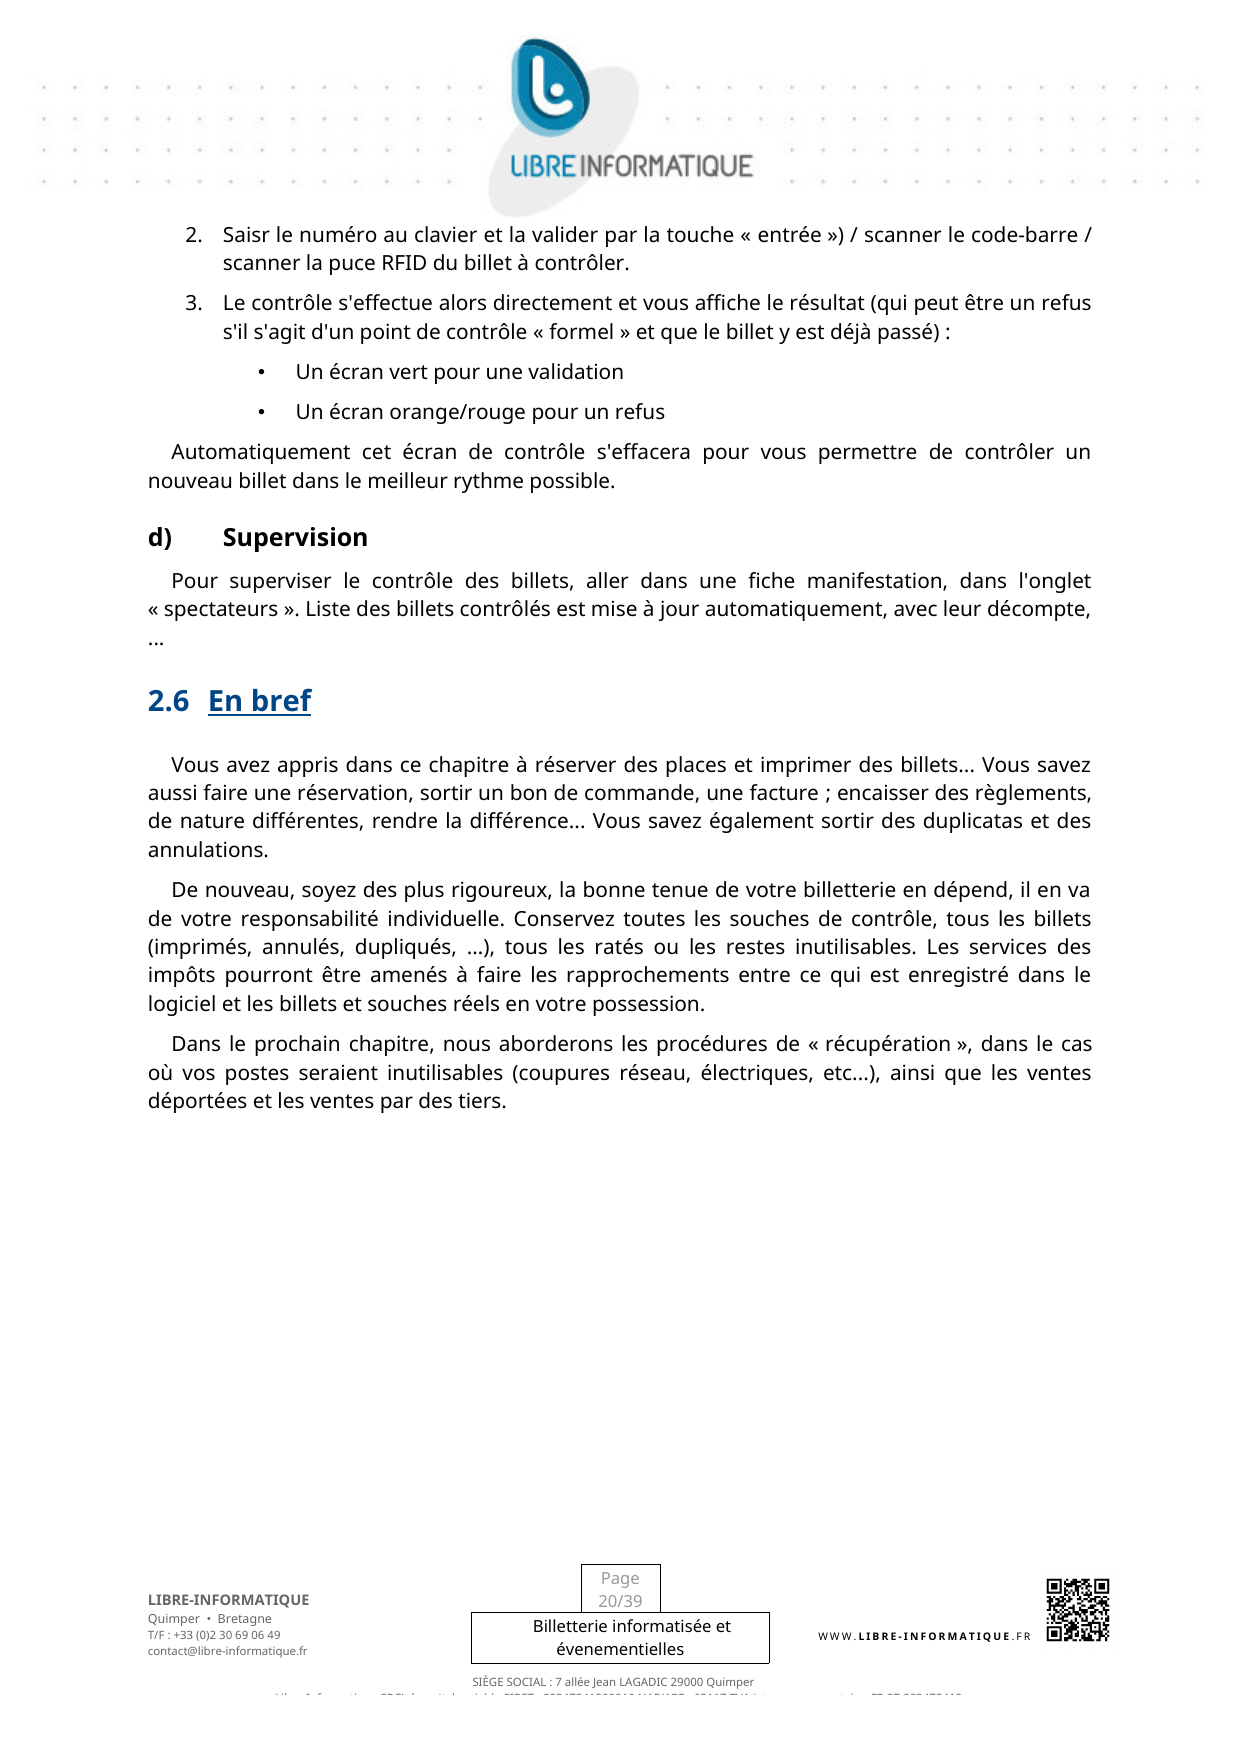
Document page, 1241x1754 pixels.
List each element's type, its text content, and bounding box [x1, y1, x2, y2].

text Dans le prochain chapitre, nous aborderons les procédures de « récupération », dans le cas où vos postes seraient inutilisables (coupures réseau, électriques, etc...), ainsi que les ventes déportées et les ventes par des tiers. [148, 1029, 1093, 1114]
text Vous avez appris dans ce chapitre à réserver des places et imprimer des billets... Vous savez aussi faire une réservation, sortir un bon de commande, une facture ; encaisser des règlements, de nature différentes, rendre la différence... Vous savez également sortir des duplicatas et des annulations. [148, 750, 1093, 863]
subtitle Supervision [148, 519, 1093, 553]
text Automatiquement cet écran de contrôle s'effacera pour vous permettre de contrôler un nouveau billet dans le meilleur rythme possible. [148, 437, 1093, 494]
text De nouveau, soyez des plus rigoureux, la bonne tenue de votre billetterie en dépend, il en va de votre responsabilité individuelle. Conservez toutes les souches de contrôle, tous les billets (imprimés, annulés, dupliqués, …), tous les ratés ou les restes inutilisables. Les services des impôts pourront être amenés à faire les rapprochements entre ce qui est enregistré dans le logiciel et les billets et souches réels en votre possession. [148, 875, 1093, 1017]
picture [1036, 1568, 1120, 1652]
list Un écran vert pour une validation [258, 357, 1093, 385]
list Saisr le numéro au clavier et la valider par la touche « entrée ») / scanner le code-barre / scanner la puce RFID du billet à contrôler. [185, 220, 1093, 277]
text Pour superviser le contrôle des billets, aller dans une fiche manifestation, dans l'onglet « spectateurs ». Liste des billets contrôlés est mise à jour automatiquement, avec leur décompte, ... [148, 566, 1093, 651]
subtitle En bref [148, 681, 1093, 720]
list Un écran orange/rouge pour un refus [258, 397, 1093, 426]
picture [27, 35, 1213, 220]
list Le contrôle s'effectue alors directement et vous affiche le résultat (qui peut être un refus s'il s'agit d'un point de contrôle « formel » et que le billet y est déjà passé) : [185, 288, 1093, 345]
